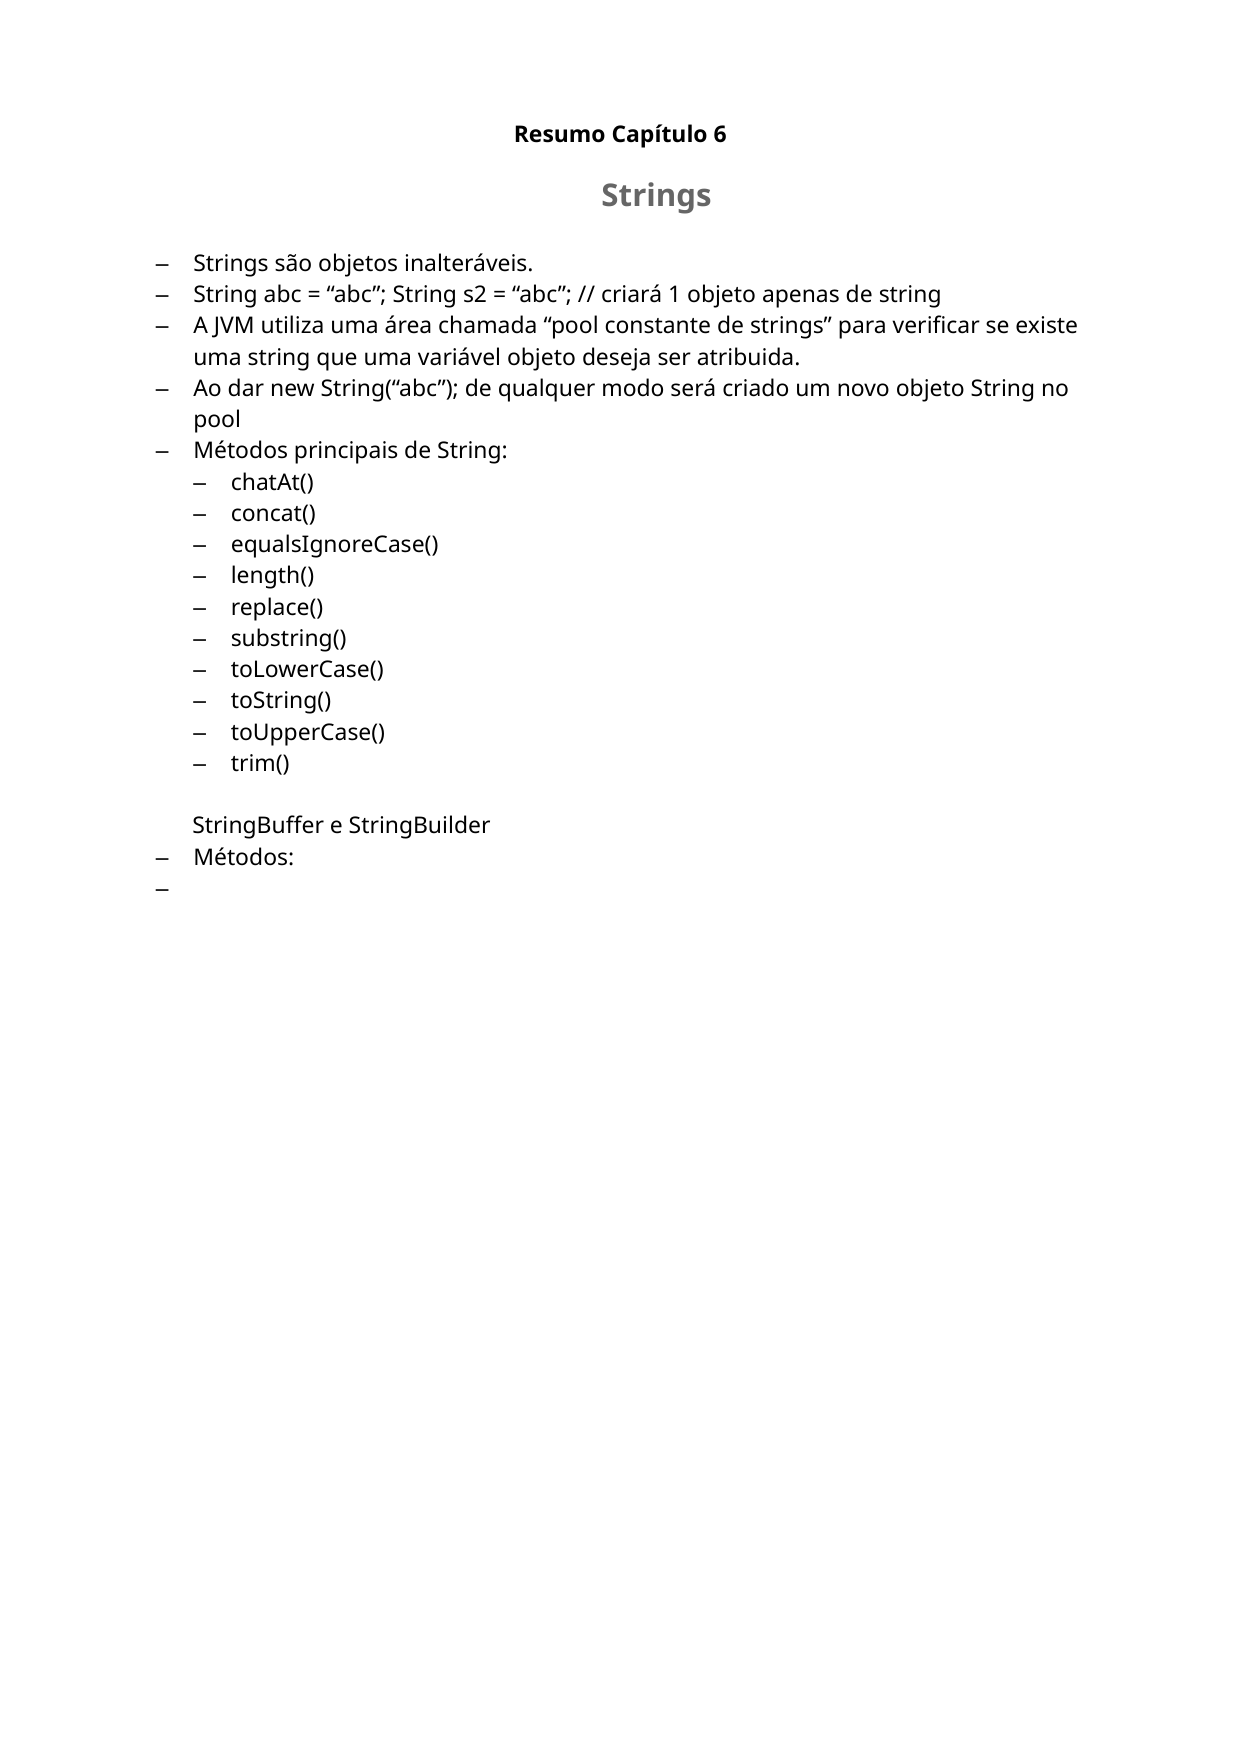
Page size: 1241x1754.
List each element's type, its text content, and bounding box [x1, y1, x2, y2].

list replace() [193, 591, 1122, 622]
list concat() [193, 497, 1122, 528]
list toUpperCase() [193, 716, 1122, 747]
list trim() [193, 747, 1122, 778]
list toLowerCase() [193, 653, 1122, 684]
list substring() [193, 622, 1122, 653]
list Métodos: [156, 841, 1122, 872]
list A JVM utiliza uma área chamada “pool constante de strings” para verificar se existe uma string que uma variável objeto deseja ser atribuida. [156, 309, 1122, 372]
list length() [193, 559, 1122, 591]
list String abc = “abc”; String s2 = “abc”; // criará 1 objeto apenas de string [156, 278, 1122, 309]
list Ao dar new String(“abc”); de qualquer modo será criado um novo objeto String no pool [156, 372, 1122, 434]
text StringBuffer e StringBuilder [118, 809, 1122, 841]
text Resumo Capítulo 6 [118, 118, 1122, 149]
list chatAt() [193, 466, 1122, 497]
list equalsIgnoreCase() [193, 528, 1122, 559]
text Strings [190, 173, 1122, 216]
list Métodos principais de String: [156, 434, 1122, 466]
list toString() [193, 684, 1122, 716]
list Strings são objetos inalteráveis. [156, 247, 1122, 278]
